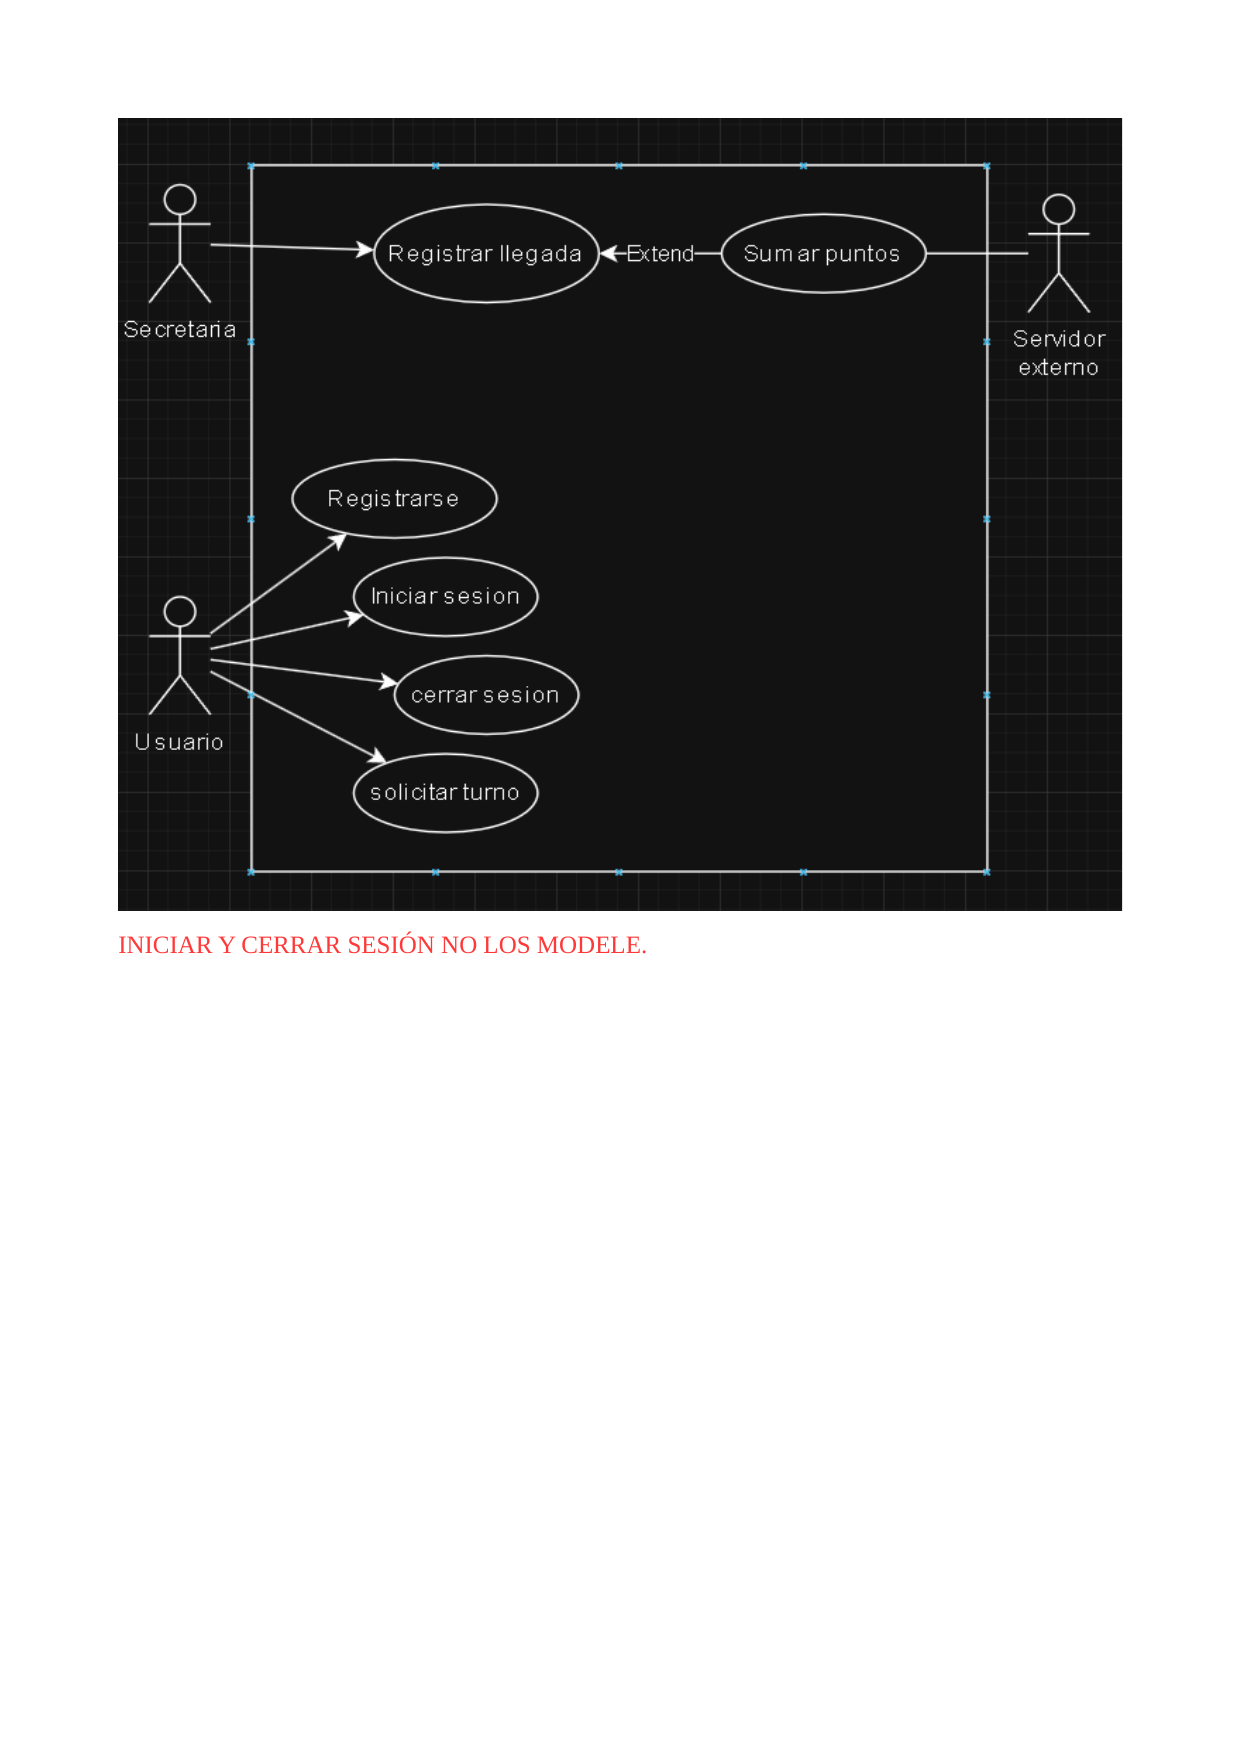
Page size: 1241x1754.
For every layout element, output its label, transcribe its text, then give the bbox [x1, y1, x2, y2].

text INICIAR Y CERRAR SESIÓN NO LOS MODELE. [118, 930, 1122, 959]
picture [118, 118, 1123, 911]
